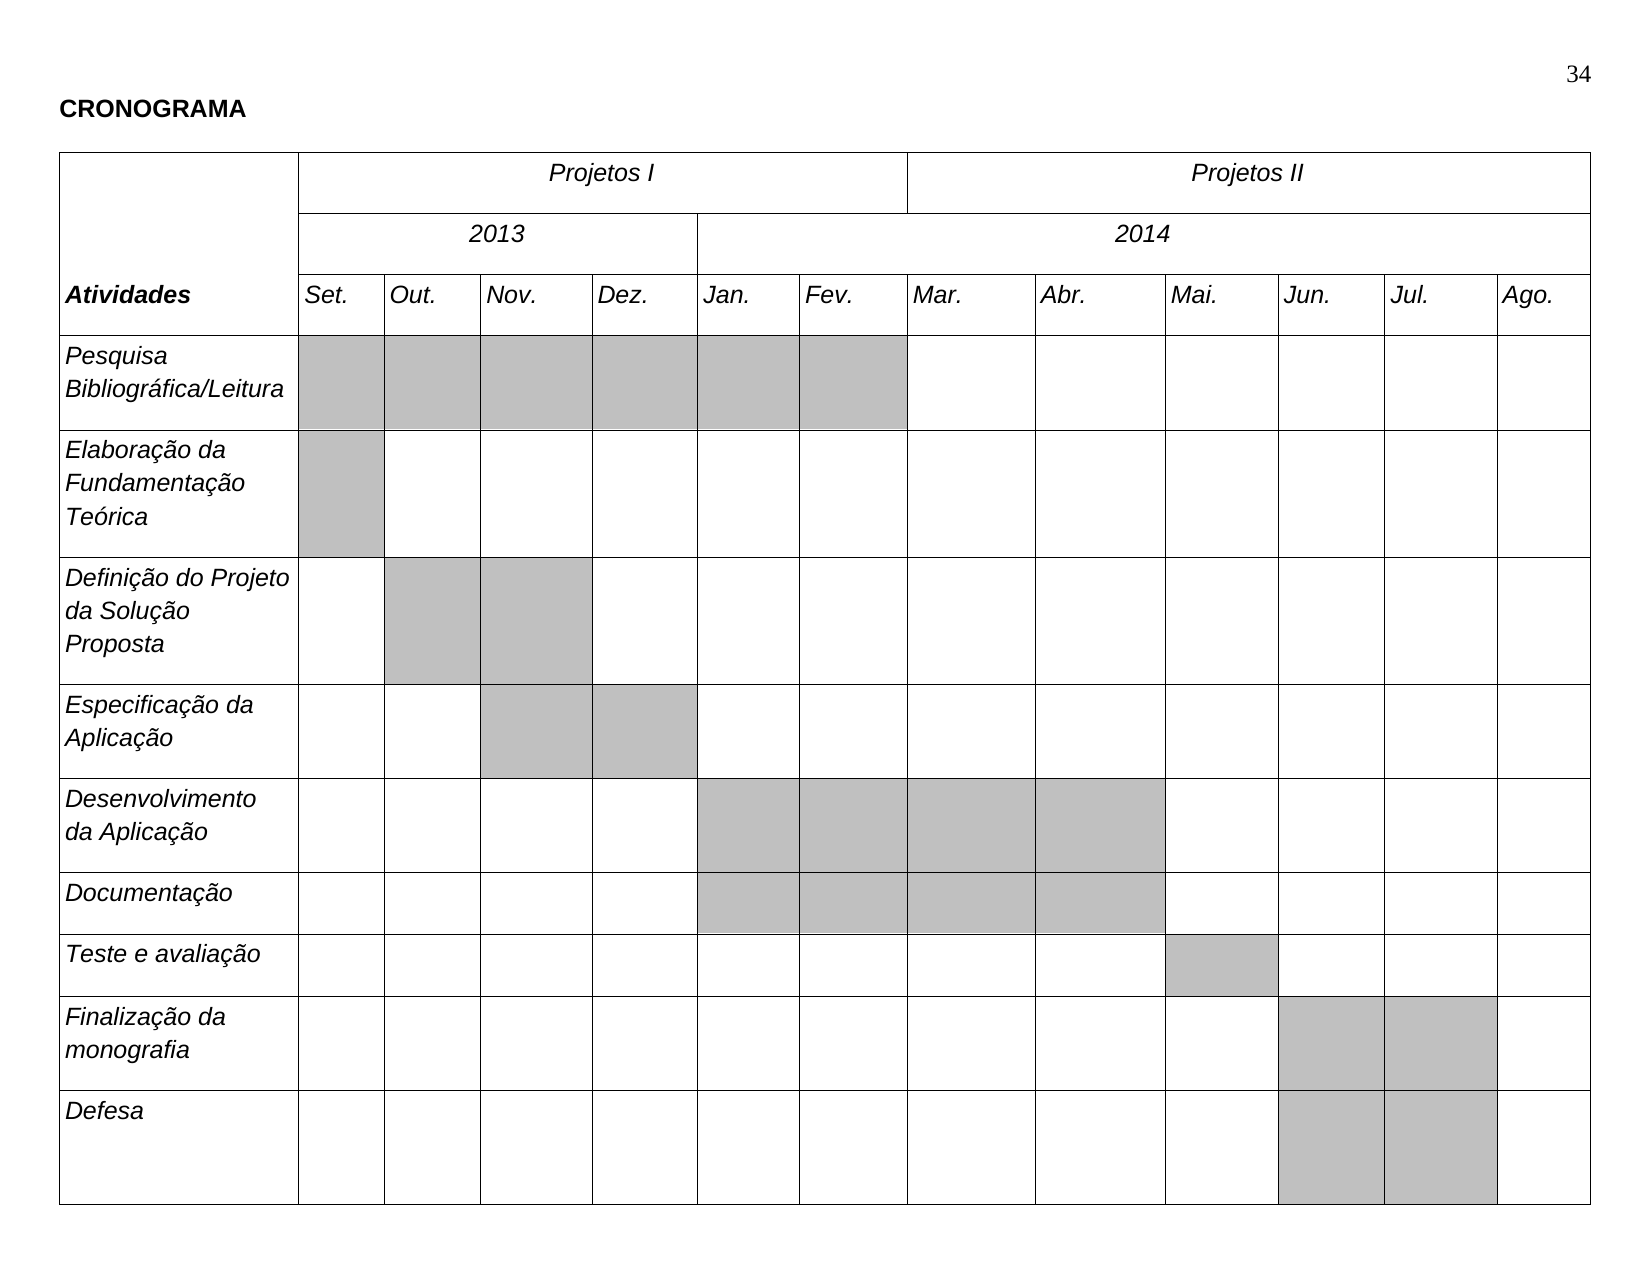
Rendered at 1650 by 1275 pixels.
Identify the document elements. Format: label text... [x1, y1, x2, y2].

table_cell Out. [385, 275, 480, 335]
table_cell [481, 336, 592, 429]
table_cell [1279, 935, 1384, 996]
table_cell [1279, 431, 1384, 557]
table_cell Dez. [593, 275, 697, 335]
table_cell [698, 1091, 799, 1204]
table_cell [908, 336, 1035, 429]
table_cell Jun. [1279, 275, 1384, 335]
table_cell [1036, 935, 1165, 996]
table_cell Fev. [800, 275, 907, 335]
table_cell [1036, 1091, 1165, 1204]
table_cell [1498, 558, 1590, 684]
table_cell [1385, 336, 1497, 429]
table_cell [1498, 685, 1590, 778]
table_cell [1166, 873, 1278, 933]
table_cell [698, 873, 799, 933]
table_cell [1166, 685, 1278, 778]
table_cell [299, 873, 384, 933]
table_cell [1385, 1091, 1497, 1204]
table_cell [385, 873, 480, 933]
table_cell [1279, 336, 1384, 429]
table_cell [593, 997, 697, 1090]
table_cell [800, 873, 907, 933]
table_cell [1498, 336, 1590, 429]
table_cell [1279, 558, 1384, 684]
table_cell [385, 1091, 480, 1204]
table_cell 2014 [698, 214, 1590, 274]
table_cell [1385, 685, 1497, 778]
table_cell Desenvolvimento da Aplicação [60, 779, 298, 872]
table_cell [698, 779, 799, 872]
table_cell [385, 779, 480, 872]
table_cell [1166, 1091, 1278, 1204]
table_cell Abr. [1036, 275, 1165, 335]
table_cell [385, 935, 480, 996]
table_cell Mai. [1166, 275, 1278, 335]
table_cell [908, 997, 1035, 1090]
table_cell [593, 779, 697, 872]
table_cell [1166, 431, 1278, 557]
table_cell [1498, 873, 1590, 933]
table_cell [1166, 997, 1278, 1090]
table_cell [1279, 685, 1384, 778]
table_cell Mar. [908, 275, 1035, 335]
table_cell [481, 431, 592, 557]
table_cell [385, 558, 480, 684]
table_cell [698, 935, 799, 996]
table_cell [800, 779, 907, 872]
table_cell Pesquisa Bibliográfica/Leitura [60, 336, 298, 429]
table_cell [1036, 997, 1165, 1090]
table_cell Teste e avaliação [60, 935, 298, 996]
table_cell [593, 873, 697, 933]
table_cell [800, 935, 907, 996]
table_cell [1279, 997, 1384, 1090]
table_cell Elaboração da Fundamentação Teórica [60, 431, 298, 557]
table_cell [908, 558, 1035, 684]
table_cell [1385, 935, 1497, 996]
table_cell [481, 1091, 592, 1204]
table_cell [481, 779, 592, 872]
table_cell [299, 685, 384, 778]
table_cell [908, 1091, 1035, 1204]
table_cell Nov. [481, 275, 592, 335]
table_cell [385, 431, 480, 557]
table_cell [299, 558, 384, 684]
table_cell [800, 997, 907, 1090]
table_cell [1279, 873, 1384, 933]
table_cell 2013 [299, 214, 697, 274]
table_cell [1385, 779, 1497, 872]
table_cell [1166, 935, 1278, 996]
table_header Atividades [60, 153, 298, 335]
table_cell [481, 935, 592, 996]
table_cell [299, 336, 384, 429]
table_cell [800, 1091, 907, 1204]
table_cell [800, 336, 907, 429]
table_cell [385, 336, 480, 429]
table_cell [1279, 779, 1384, 872]
table_cell [385, 997, 480, 1090]
table_cell [1036, 558, 1165, 684]
table_cell [908, 779, 1035, 872]
table_cell [800, 558, 907, 684]
table_cell [593, 1091, 697, 1204]
table_cell [593, 685, 697, 778]
table_cell [698, 685, 799, 778]
table_cell Finalização da monografia [60, 997, 298, 1090]
table_cell Ago. [1498, 275, 1590, 335]
table_cell Jan. [698, 275, 799, 335]
table_cell [1166, 779, 1278, 872]
table_cell [299, 1091, 384, 1204]
table_cell [1498, 431, 1590, 557]
table_cell [1036, 431, 1165, 557]
table_cell [481, 558, 592, 684]
table_cell [299, 779, 384, 872]
table_cell [593, 431, 697, 557]
table_cell [593, 558, 697, 684]
table_cell [299, 431, 384, 557]
table_cell Defesa [60, 1091, 298, 1204]
table_cell [1279, 1091, 1384, 1204]
table_cell [698, 336, 799, 429]
table_cell [299, 997, 384, 1090]
table_cell [1036, 873, 1165, 933]
table_cell [698, 431, 799, 557]
table_cell [481, 685, 592, 778]
table_header Projetos II [908, 153, 1590, 213]
table_cell [800, 431, 907, 557]
table_cell [1036, 779, 1165, 872]
table_cell [1498, 935, 1590, 996]
table_cell Documentação [60, 873, 298, 933]
table_cell [481, 873, 592, 933]
table_cell [299, 935, 384, 996]
table_cell [1166, 336, 1278, 429]
table_cell [698, 558, 799, 684]
table_cell [908, 685, 1035, 778]
text CRONOGRAMA [59, 94, 1591, 123]
table_cell [908, 873, 1035, 933]
table_cell [908, 431, 1035, 557]
table_cell [1166, 558, 1278, 684]
table_cell Set. [299, 275, 384, 335]
table_cell [800, 685, 907, 778]
table_cell [1385, 997, 1497, 1090]
table_cell [1498, 779, 1590, 872]
table_cell [698, 997, 799, 1090]
table_cell Especificação da Aplicação [60, 685, 298, 778]
table_cell Definição do Projeto da Solução Proposta [60, 558, 298, 684]
table_cell [481, 997, 592, 1090]
table_cell [593, 336, 697, 429]
table_cell [1498, 1091, 1590, 1204]
table_cell [908, 935, 1035, 996]
table_cell Jul. [1385, 275, 1497, 335]
table_header Projetos I [299, 153, 907, 213]
table_cell [1036, 336, 1165, 429]
table_cell [1498, 997, 1590, 1090]
table_cell [1036, 685, 1165, 778]
table_cell [593, 935, 697, 996]
table_cell [385, 685, 480, 778]
table_cell [1385, 431, 1497, 557]
table_cell [1385, 558, 1497, 684]
table_cell [1385, 873, 1497, 933]
